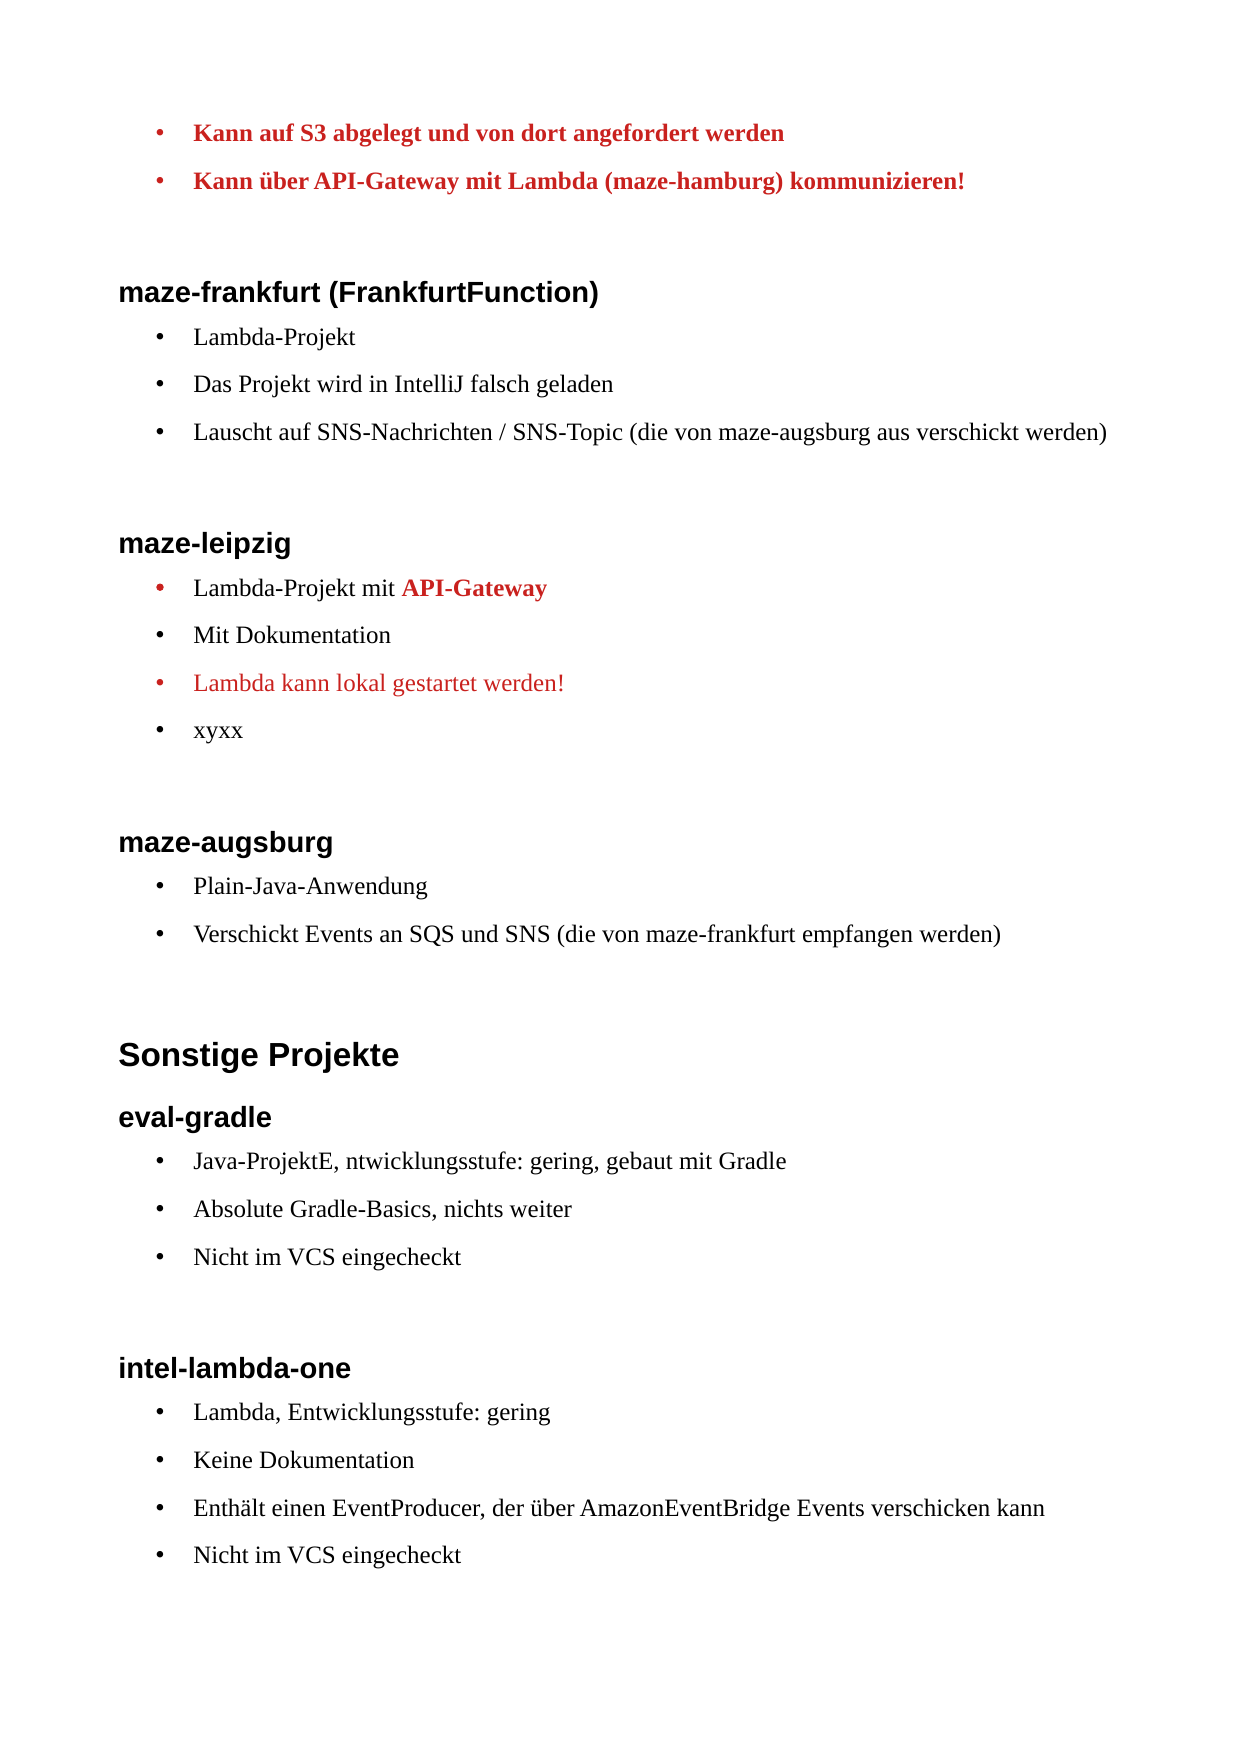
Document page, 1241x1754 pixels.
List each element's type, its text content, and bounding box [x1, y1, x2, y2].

list Das Projekt wird in IntelliJ falsch geladen [156, 369, 1122, 398]
list Lambda kann lokal gestartet werden! [156, 668, 1122, 697]
list Absolute Gradle-Basics, nichts weiter [156, 1194, 1122, 1223]
subtitle intel-lambda-one [118, 1351, 1122, 1385]
list Verschickt Events an SQS und SNS (die von maze-frankfurt empfangen werden) [156, 919, 1122, 948]
list Lambda, Entwicklungsstufe: gering [156, 1397, 1122, 1426]
list Kann über API-Gateway mit Lambda (maze-hamburg) kommunizieren! [156, 166, 1122, 194]
list Enthält einen EventProducer, der über AmazonEventBridge Events verschicken kann [156, 1493, 1122, 1521]
subtitle Sonstige Projekte [118, 1035, 1122, 1073]
subtitle eval-gradle [118, 1100, 1122, 1134]
list Mit Dokumentation [156, 620, 1122, 649]
list Java-ProjektE, ntwicklungsstufe: gering, gebaut mit Gradle [156, 1146, 1122, 1175]
subtitle maze-frankfurt (FrankfurtFunction) [118, 276, 1122, 309]
list Lambda-Projekt [156, 322, 1122, 350]
list xyxx [156, 715, 1122, 744]
list Nicht im VCS eingecheckt [156, 1242, 1122, 1270]
subtitle maze-leipzig [118, 527, 1122, 560]
list Nicht im VCS eingecheckt [156, 1540, 1122, 1569]
list Lauscht auf SNS-Nachrichten / SNS-Topic (die von maze-augsburg aus verschickt werden) [156, 417, 1122, 446]
list Lambda-Projekt mit API-Gateway [156, 573, 1122, 601]
list Plain-Java-Anwendung [156, 871, 1122, 900]
list Keine Dokumentation [156, 1445, 1122, 1474]
subtitle maze-augsburg [118, 825, 1122, 859]
list Kann auf S3 abgelegt und von dort angefordert werden [156, 118, 1122, 147]
